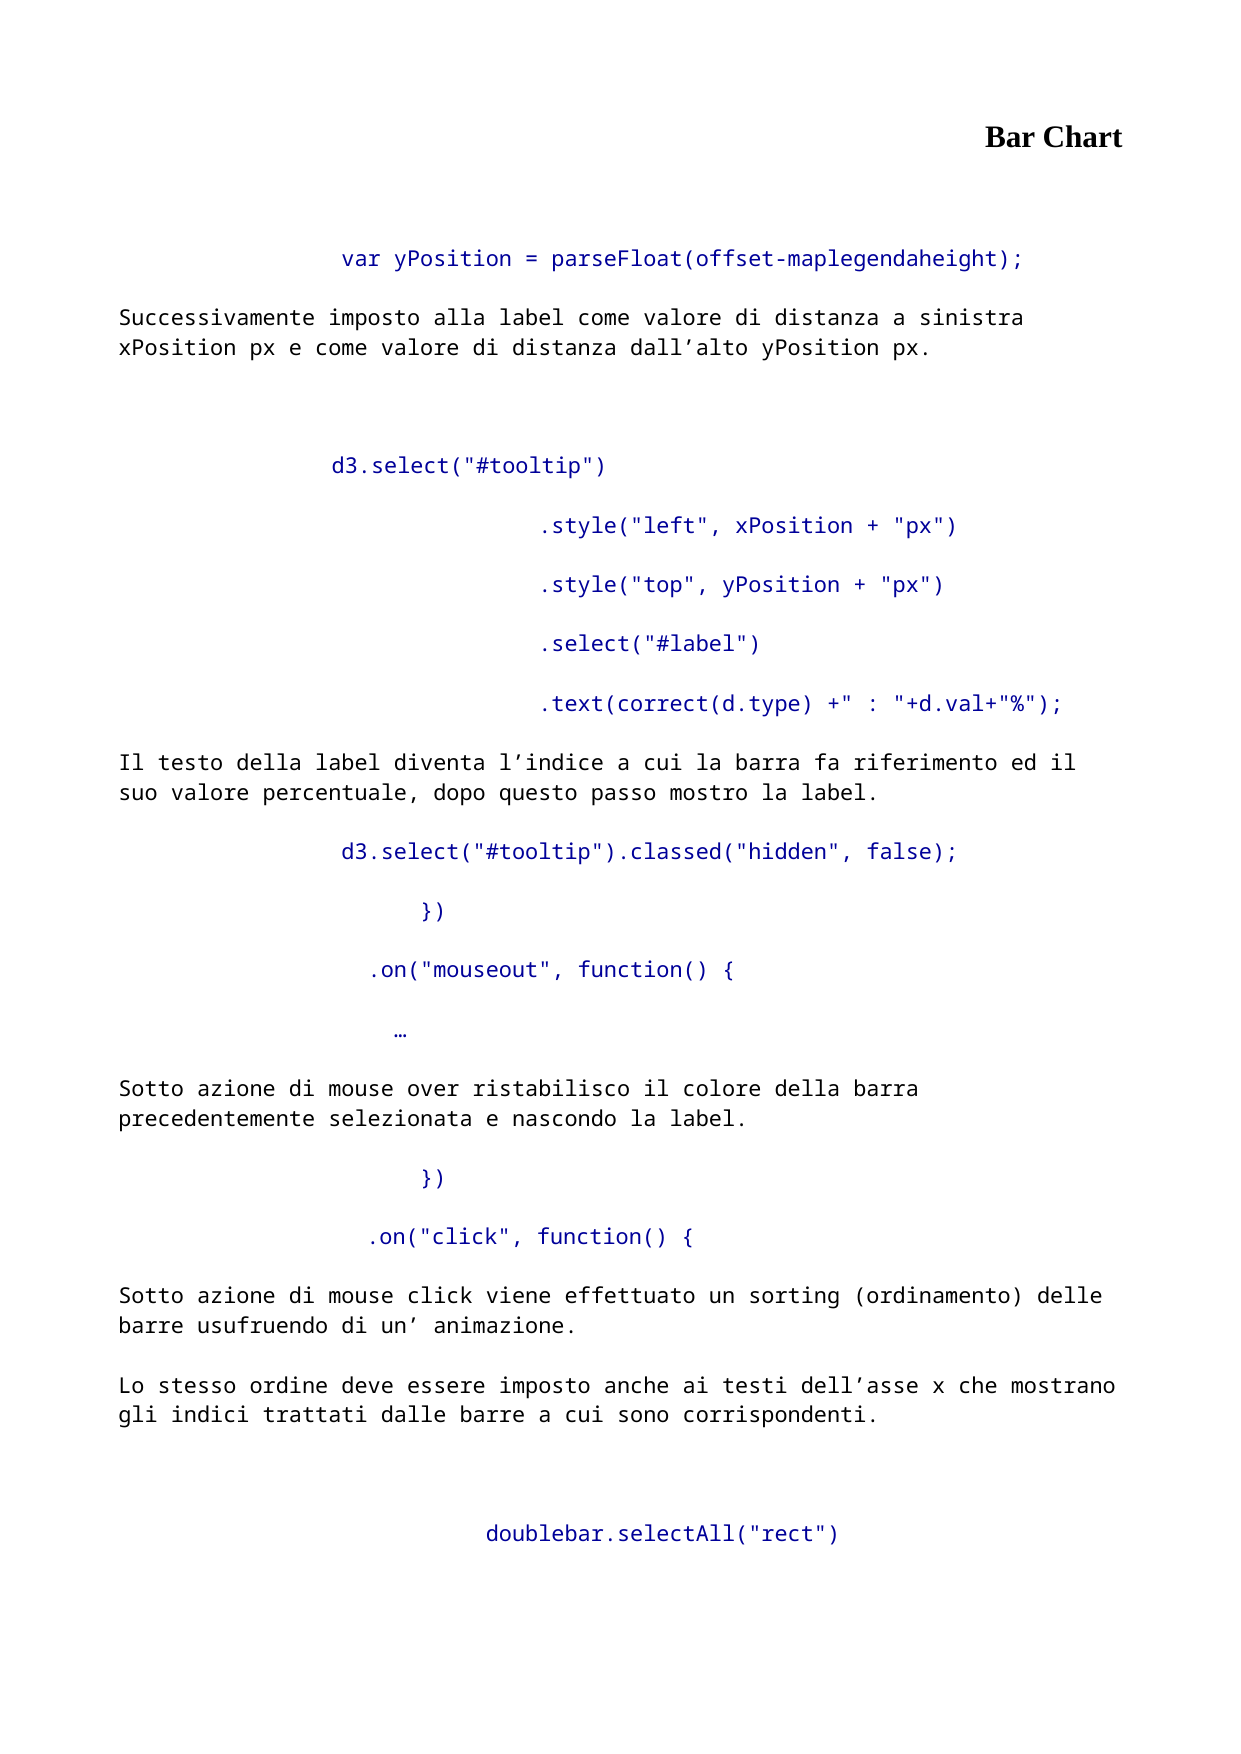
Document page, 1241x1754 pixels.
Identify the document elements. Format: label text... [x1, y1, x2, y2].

text }) [118, 895, 1122, 925]
text .on("click", function() { [118, 1221, 1122, 1251]
text .select("#label") [118, 628, 1122, 658]
text var yPosition = parseFloat(offset-maplegendaheight); [118, 243, 1122, 273]
text Il testo della label diventa l’indice a cui la barra fa riferimento ed il suo valore percentuale, dopo questo passo mostro la label. [118, 747, 1122, 806]
text .style("top", yPosition + "px") [118, 569, 1122, 599]
text .text(correct(d.type) +" : "+d.val+"%"); [118, 687, 1122, 717]
text Successivamente imposto alla label come valore di distanza a sinistra xPosition px e come valore di distanza dall’alto yPosition px. [118, 302, 1122, 362]
text … [118, 1014, 1122, 1043]
text doublebar.selectAll("rect") [118, 1518, 1122, 1548]
text Sotto azione di mouse over ristabilisco il colore della barra precedentemente selezionata e nascondo la label. [118, 1073, 1122, 1132]
text }) [118, 1162, 1122, 1192]
text Sotto azione di mouse click viene effettuato un sorting (ordinamento) delle barre usufruendo di un’ animazione. [118, 1281, 1122, 1340]
text d3.select("#tooltip").classed("hidden", false); [118, 836, 1122, 866]
text Lo stesso ordine deve essere imposto anche ai testi dell’asse x che mostrano gli indici trattati dalle barre a cui sono corrispondenti. [118, 1369, 1122, 1429]
text d3.select("#tooltip") [118, 450, 1122, 480]
text .on("mouseout", function() { [118, 954, 1122, 984]
text .style("left", xPosition + "px") [118, 510, 1122, 539]
